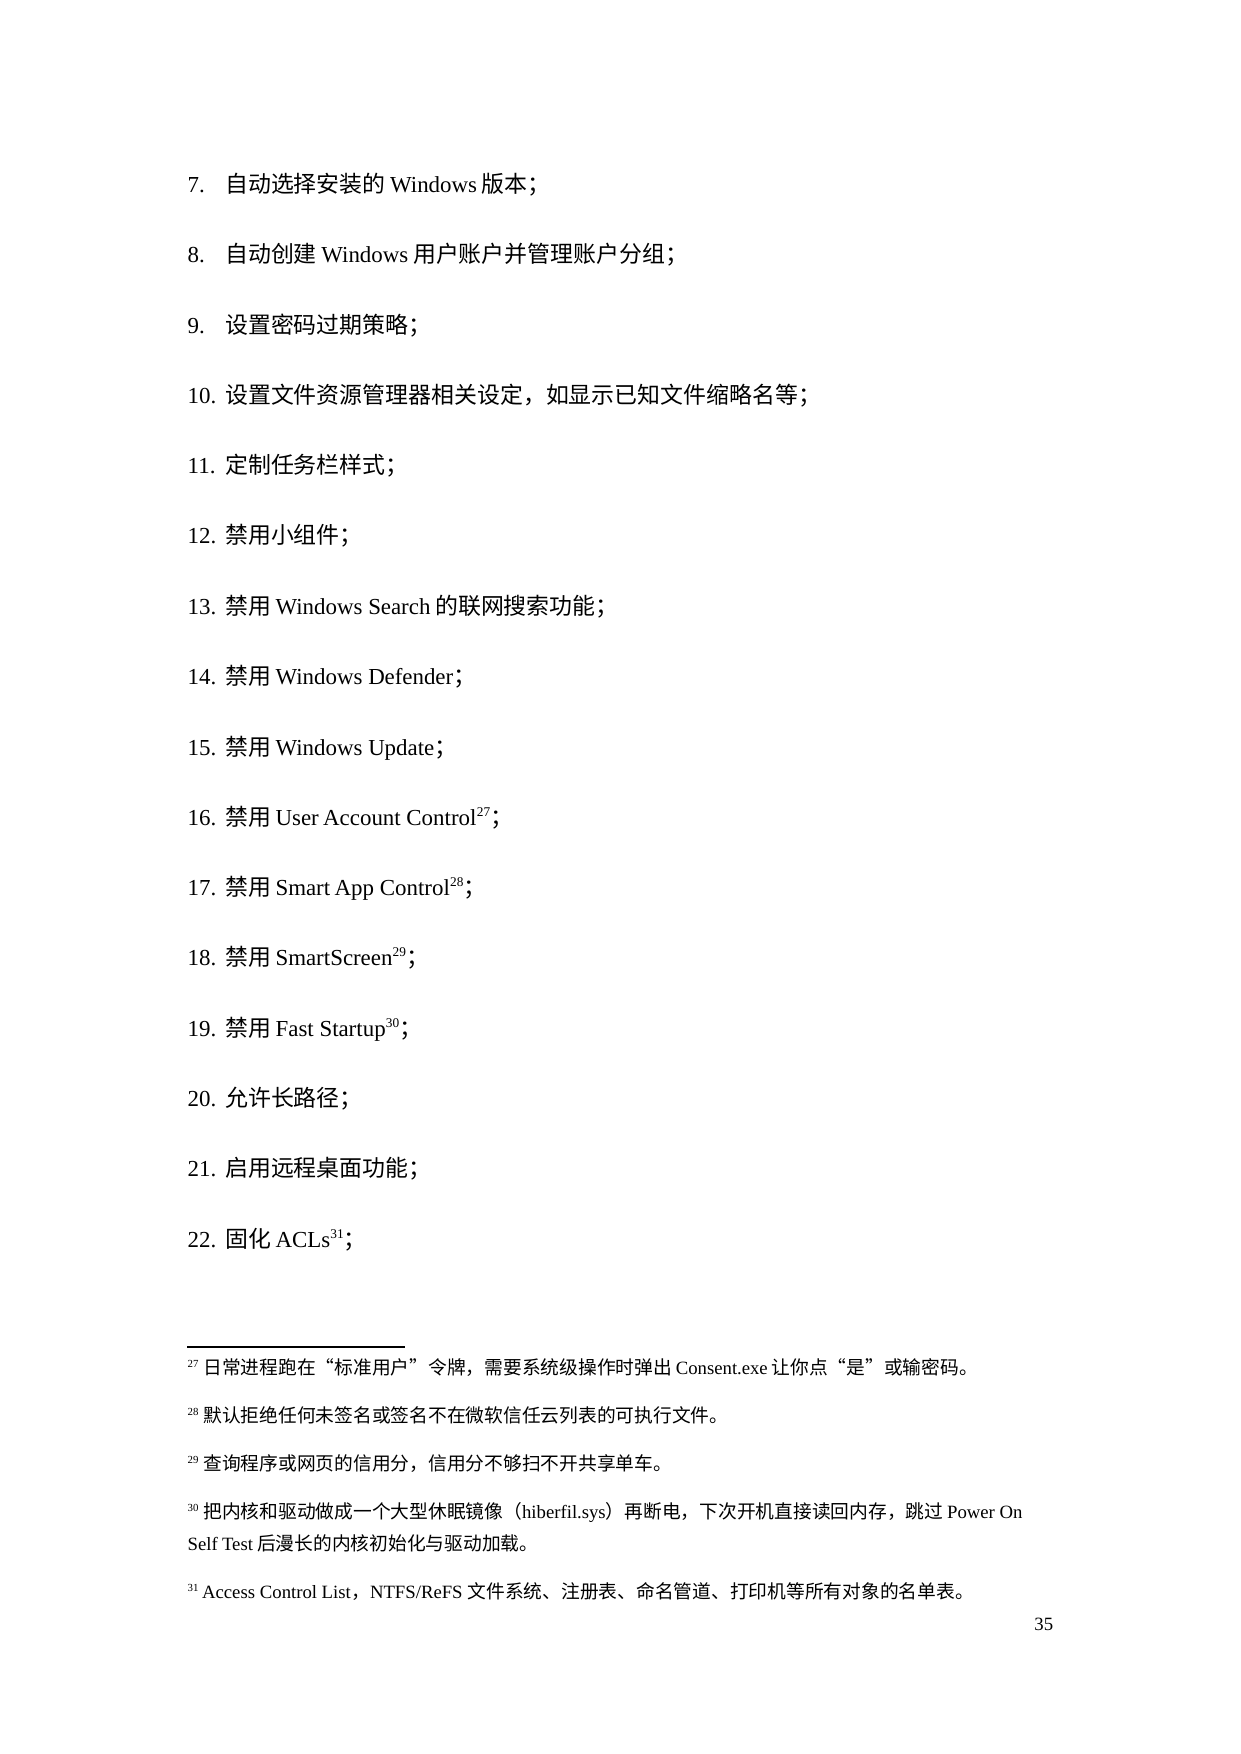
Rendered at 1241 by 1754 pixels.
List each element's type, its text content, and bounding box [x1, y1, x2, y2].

list 日常进程跑在“标准用户”令牌，需要系统级操作时弹出Consent.exe让你点“是”或输密码。 [187, 1353, 1053, 1380]
list 查询程序或网页的信用分，信用分不够扫不开共享单车。 [187, 1449, 1053, 1476]
list 禁用Windows Search的联网搜索功能； [187, 572, 1053, 637]
list 自动选择安装的Windows版本； [187, 150, 1053, 215]
list 禁用Fast Startup； [187, 994, 1053, 1059]
list 自动创建Windows用户账户并管理账户分组； [187, 220, 1053, 285]
list 禁用Windows Update； [187, 712, 1053, 777]
list 禁用SmartScreen； [187, 923, 1053, 988]
list 启用远程桌面功能； [187, 1134, 1053, 1199]
list 设置密码过期策略； [187, 291, 1053, 356]
list 禁用小组件； [187, 502, 1053, 567]
list 禁用Windows Defender； [187, 642, 1053, 707]
list 把内核和驱动做成一个大型休眠镜像（hiberfil.sys）再断电，下次开机直接读回内存，跳过Power On Self Test后漫长的内核初始化与驱动加载。 [187, 1497, 1053, 1556]
list 定制任务栏样式； [187, 431, 1053, 496]
list 禁用Smart App Control； [187, 853, 1053, 918]
list 禁用User Account Control； [187, 783, 1053, 848]
list 默认拒绝任何未签名或签名不在微软信任云列表的可执行文件。 [187, 1401, 1053, 1428]
list 设置文件资源管理器相关设定，如显示已知文件缩略名等； [187, 361, 1053, 426]
list Access Control List，NTFS/ReFS 文件系统、注册表、命名管道、打印机等所有对象的名单表。 [187, 1577, 1053, 1604]
list 允许长路径； [187, 1064, 1053, 1129]
list 固化ACLs； [187, 1205, 1053, 1270]
